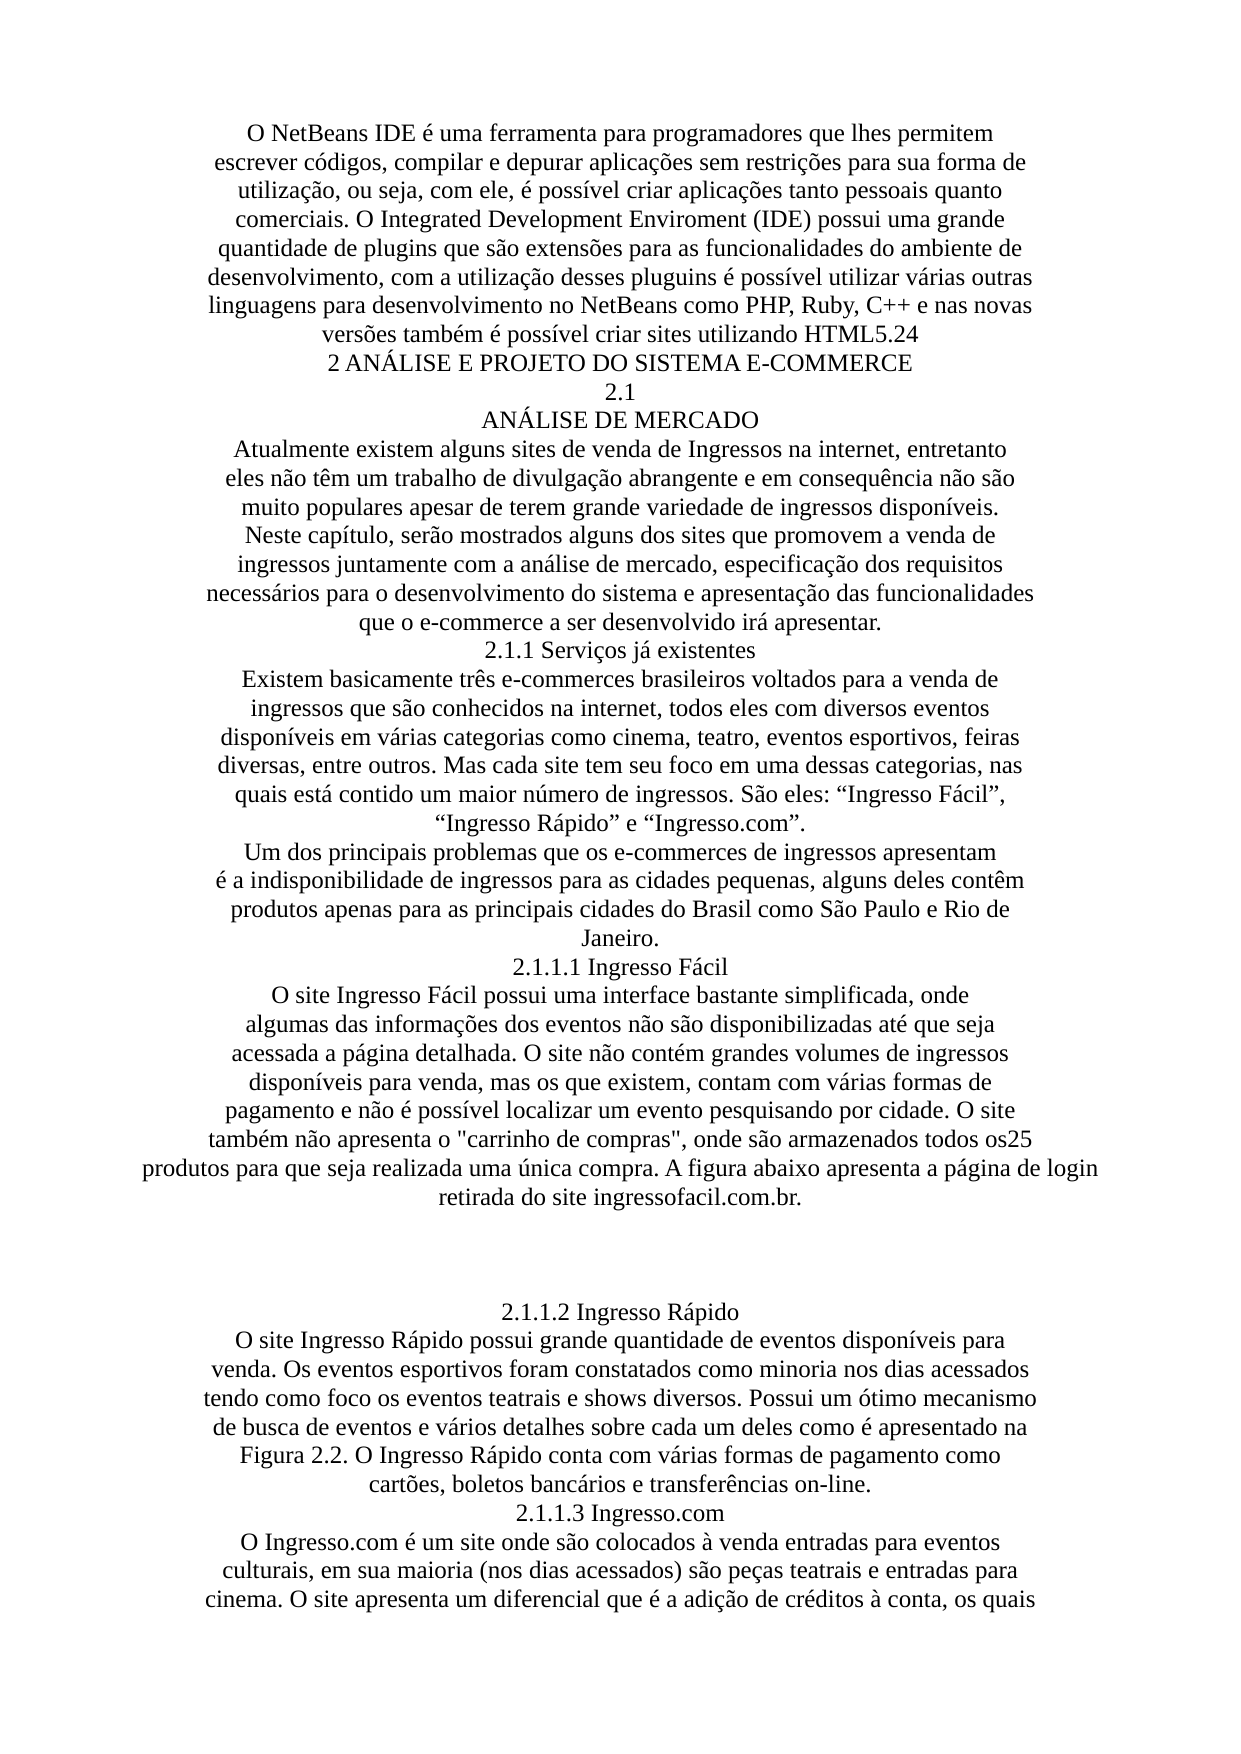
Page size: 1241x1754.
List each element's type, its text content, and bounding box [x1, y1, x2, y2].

text é a indisponibilidade de ingressos para as cidades pequenas, alguns deles contêm [118, 866, 1122, 894]
text culturais, em sua maioria (nos dias acessados) são peças teatrais e entradas para [118, 1556, 1122, 1584]
text 2.1 [118, 377, 1122, 406]
text disponíveis em várias categorias como cinema, teatro, eventos esportivos, feiras [118, 722, 1122, 751]
text produtos para que seja realizada uma única compra. A figura abaixo apresenta a página de login retirada do site ingressofacil.com.br. [118, 1153, 1122, 1211]
text disponíveis para venda, mas os que existem, contam com várias formas de [118, 1067, 1122, 1096]
text Janeiro. [118, 923, 1122, 952]
text necessários para o desenvolvimento do sistema e apresentação das funcionalidades [118, 578, 1122, 607]
text “Ingresso Rápido” e “Ingresso.com”. [118, 808, 1122, 837]
text venda. Os eventos esportivos foram constatados como minoria nos dias acessados [118, 1354, 1122, 1383]
text 2.1.1.3 Ingresso.com [118, 1498, 1122, 1527]
text de busca de eventos e vários detalhes sobre cada um deles como é apresentado na [118, 1412, 1122, 1441]
text também não apresenta o "carrinho de compras", onde são armazenados todos os25 [118, 1124, 1122, 1153]
text cinema. O site apresenta um diferencial que é a adição de créditos à conta, os quais [118, 1584, 1122, 1613]
text pagamento e não é possível localizar um evento pesquisando por cidade. O site [118, 1096, 1122, 1124]
text ingressos que são conhecidos na internet, todos eles com diversos eventos [118, 693, 1122, 722]
text comerciais. O Integrated Development Enviroment (IDE) possui uma grande [118, 204, 1122, 233]
text versões também é possível criar sites utilizando HTML5.24 [118, 319, 1122, 348]
text Existem basicamente três e-commerces brasileiros voltados para a venda de [118, 664, 1122, 693]
text tendo como foco os eventos teatrais e shows diversos. Possui um ótimo mecanismo [118, 1383, 1122, 1412]
text Neste capítulo, serão mostrados alguns dos sites que promovem a venda de [118, 521, 1122, 549]
text eles não têm um trabalho de divulgação abrangente e em consequência não são [118, 463, 1122, 492]
text O site Ingresso Fácil possui uma interface bastante simplificada, onde [118, 981, 1122, 1009]
text ANÁLISE DE MERCADO [118, 406, 1122, 434]
text quais está contido um maior número de ingressos. São eles: “Ingresso Fácil”, [118, 779, 1122, 808]
text 2 ANÁLISE E PROJETO DO SISTEMA E-COMMERCE [118, 348, 1122, 377]
text desenvolvimento, com a utilização desses pluguins é possível utilizar várias outras [118, 262, 1122, 291]
text algumas das informações dos eventos não são disponibilizadas até que seja [118, 1009, 1122, 1038]
text muito populares apesar de terem grande variedade de ingressos disponíveis. [118, 492, 1122, 521]
text O site Ingresso Rápido possui grande quantidade de eventos disponíveis para [118, 1326, 1122, 1354]
text diversas, entre outros. Mas cada site tem seu foco em uma dessas categorias, nas [118, 751, 1122, 779]
text linguagens para desenvolvimento no NetBeans como PHP, Ruby, C++ e nas novas [118, 291, 1122, 319]
text escrever códigos, compilar e depurar aplicações sem restrições para sua forma de [118, 147, 1122, 176]
text Figura 2.2. O Ingresso Rápido conta com várias formas de pagamento como [118, 1441, 1122, 1469]
text que o e-commerce a ser desenvolvido irá apresentar. [118, 607, 1122, 636]
text Um dos principais problemas que os e-commerces de ingressos apresentam [118, 837, 1122, 866]
text ingressos juntamente com a análise de mercado, especificação dos requisitos [118, 549, 1122, 578]
text 2.1.1.1 Ingresso Fácil [118, 952, 1122, 981]
text quantidade de plugins que são extensões para as funcionalidades do ambiente de [118, 233, 1122, 262]
text O Ingresso.com é um site onde são colocados à venda entradas para eventos [118, 1527, 1122, 1556]
text O NetBeans IDE é uma ferramenta para programadores que lhes permitem [118, 118, 1122, 147]
text acessada a página detalhada. O site não contém grandes volumes de ingressos [118, 1038, 1122, 1067]
text Atualmente existem alguns sites de venda de Ingressos na internet, entretanto [118, 434, 1122, 463]
text utilização, ou seja, com ele, é possível criar aplicações tanto pessoais quanto [118, 176, 1122, 204]
text produtos apenas para as principais cidades do Brasil como São Paulo e Rio de [118, 894, 1122, 923]
text cartões, boletos bancários e transferências on-line. [118, 1469, 1122, 1498]
text 2.1.1 Serviços já existentes [118, 636, 1122, 664]
text 2.1.1.2 Ingresso Rápido [118, 1297, 1122, 1326]
